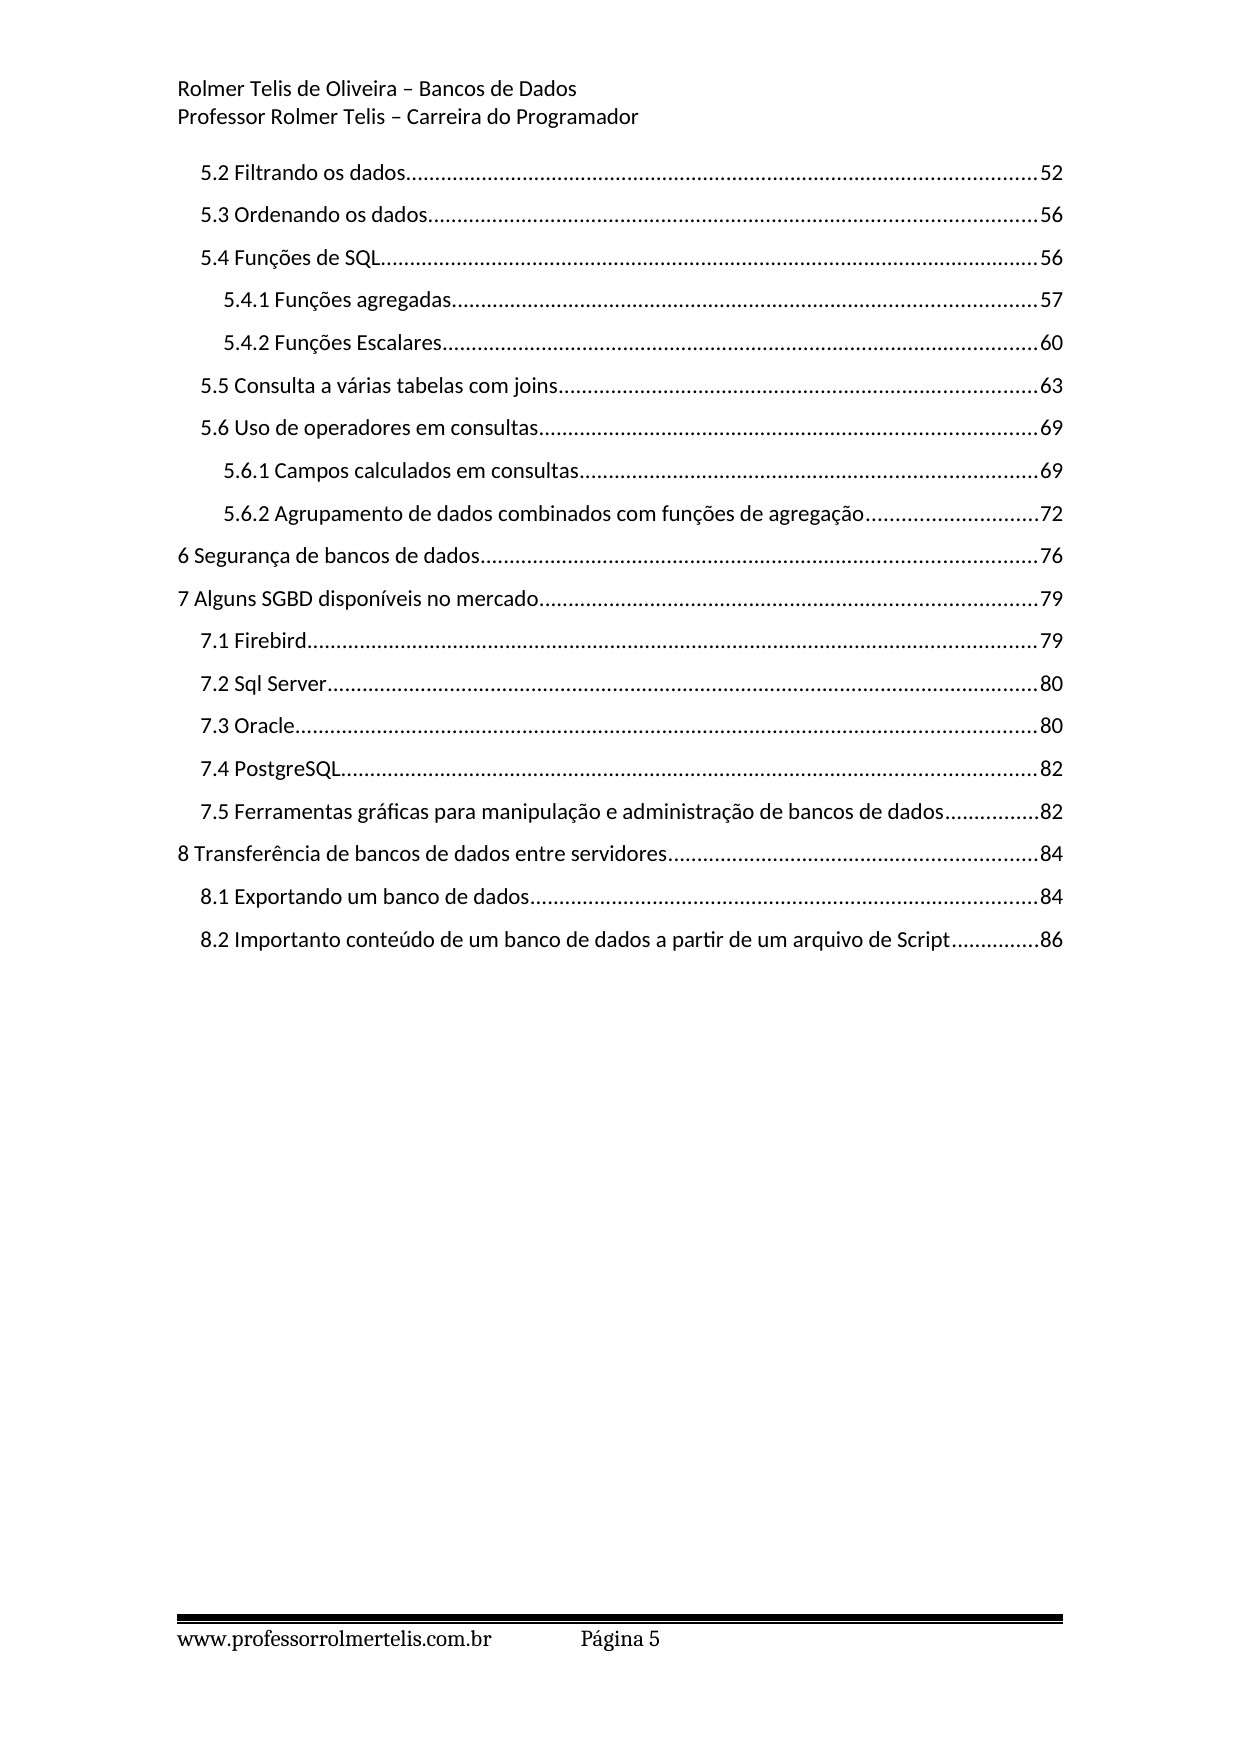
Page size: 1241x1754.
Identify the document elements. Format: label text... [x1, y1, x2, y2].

text 5.3 Ordenando os dados 56 [200, 200, 1063, 228]
text 7 Alguns SGBD disponíveis no mercado 79 [177, 584, 1063, 612]
text 7.2 Sql Server 80 [200, 669, 1063, 697]
text 7.5 Ferramentas gráficas para manipulação e administração de bancos de dados 82 [200, 797, 1063, 825]
text 6 Segurança de bancos de dados 76 [177, 541, 1063, 569]
text 5.4.2 Funções Escalares 60 [223, 328, 1063, 356]
text 7.4 PostgreSQL 82 [200, 754, 1063, 782]
text 5.4 Funções de SQL 56 [200, 243, 1063, 271]
text 8.2 Importanto conteúdo de um banco de dados a partir de um arquivo de Script 86 [200, 925, 1063, 953]
text 5.5 Consulta a várias tabelas com joins 63 [200, 371, 1063, 399]
text 5.2 Filtrando os dados 52 [200, 158, 1063, 186]
text 5.6 Uso de operadores em consultas 69 [200, 413, 1063, 441]
text 5.6.2 Agrupamento de dados combinados com funções de agregação 72 [223, 499, 1063, 527]
text 7.3 Oracle 80 [200, 712, 1063, 740]
text 5.6.1 Campos calculados em consultas 69 [223, 456, 1063, 484]
text 5.4.1 Funções agregadas 57 [223, 286, 1063, 314]
text 7.1 Firebird 79 [200, 626, 1063, 654]
text 8 Transferência de bancos de dados entre servidores 84 [177, 839, 1063, 867]
text 8.1 Exportando um banco de dados 84 [200, 882, 1063, 910]
